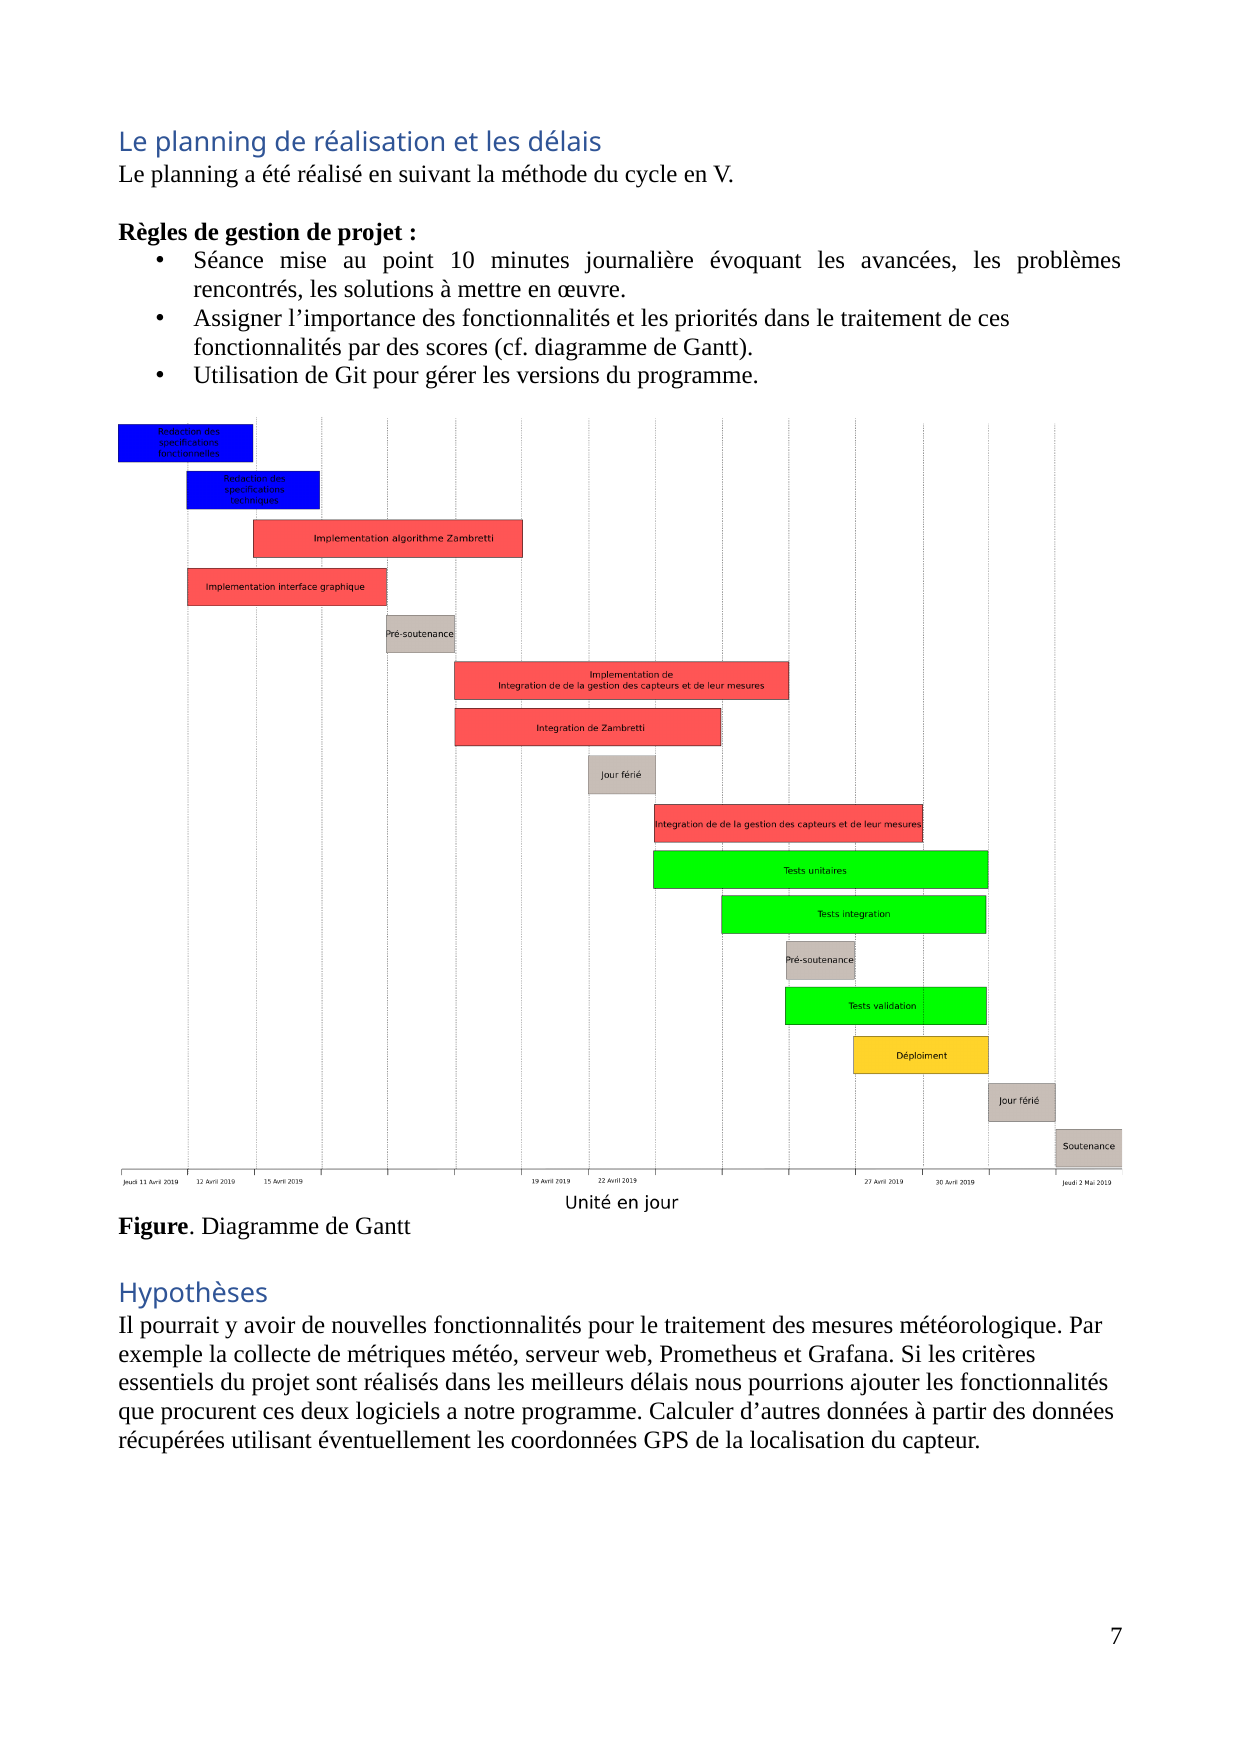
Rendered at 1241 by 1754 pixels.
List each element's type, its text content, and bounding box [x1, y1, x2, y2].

list Utilisation de Git pour gérer les versions du programme. [156, 360, 1122, 389]
list Séance mise au point 10 minutes journalière évoquant les avancées, les problèmes rencontrés, les solutions à mettre en œuvre. [156, 245, 1122, 303]
text Règles de gestion de projet : [118, 217, 1122, 245]
text Le planning a été réalisé en suivant la méthode du cycle en V. [118, 159, 1122, 188]
text Il pourrait y avoir de nouvelles fonctionnalités pour le traitement des mesures météorologique. Par exemple la collecte de métriques météo, serveur web, Prometheus et Grafana. Si les critères essentiels du projet sont réalisés dans les meilleurs délais nous pourrions ajouter les fonctionnalités que procurent ces deux logiciels a notre programme. Calculer d’autres données à partir des données récupérées utilisant éventuellement les coordonnées GPS de la localisation du capteur. [118, 1310, 1122, 1454]
picture [118, 417, 1123, 1212]
subtitle Le planning de réalisation et les délais [118, 122, 1122, 159]
list Assigner l’importance des fonctionnalités et les priorités dans le traitement de ces fonctionnalités par des scores (cf. diagramme de Gantt). [156, 303, 1122, 360]
subtitle Hypothèses [118, 1273, 1122, 1310]
text Figure. Diagramme de Gantt [118, 1212, 1122, 1240]
